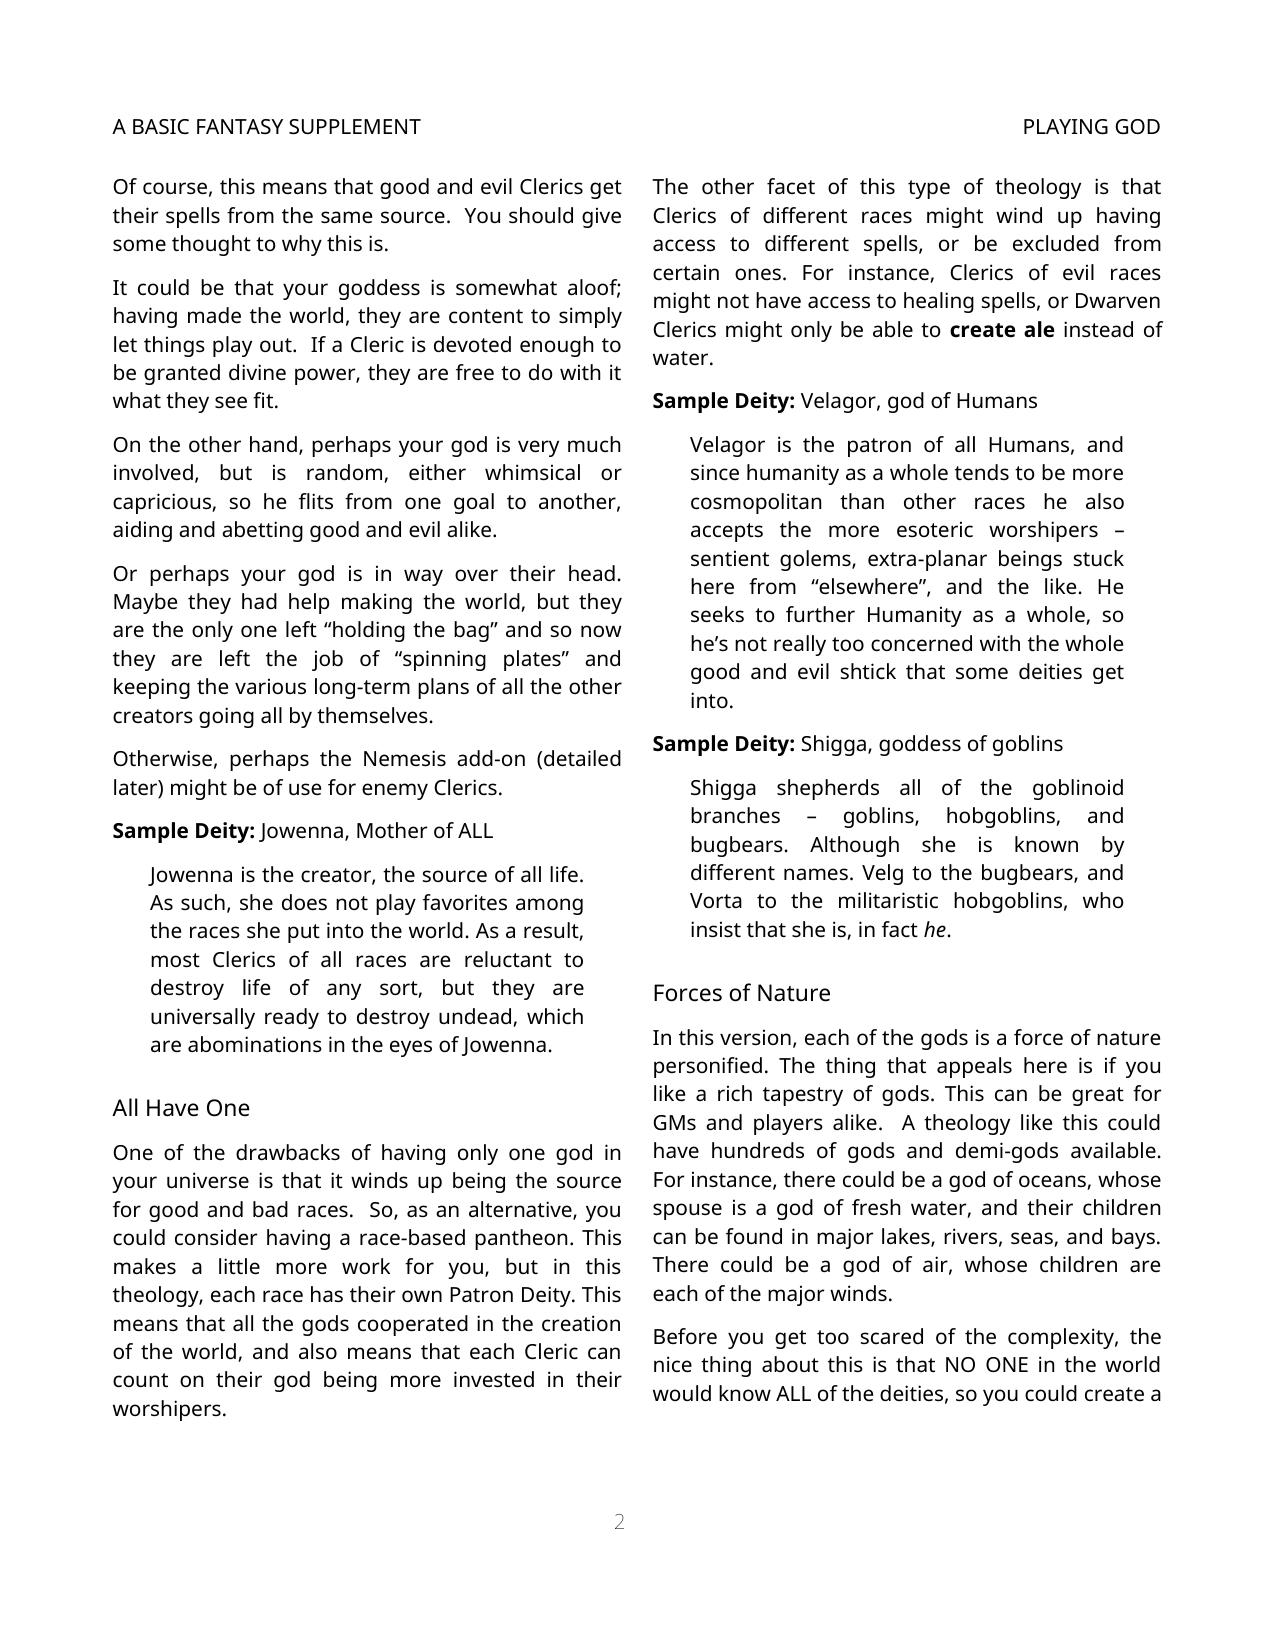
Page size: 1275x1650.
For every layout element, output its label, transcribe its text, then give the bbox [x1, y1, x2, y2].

text Sample Deity: Jowenna, Mother of ALL [112, 816, 622, 845]
text Jowenna is the creator, the source of all life. As such, she does not play favorites among the races she put into the world. As a result, most Clerics of all races are reluctant to destroy life of any sort, but they are universally ready to destroy undead, which are abominations in the eyes of Jowenna. [150, 860, 585, 1059]
text In this version, each of the gods is a force of nature personified. The thing that appeals here is if you like a rich tapestry of gods. This can be great for GMs and players alike. A theology like this could have hundreds of gods and demi-gods available. For instance, there could be a god of oceans, whose spouse is a god of fresh water, and their children can be found in major lakes, rivers, seas, and bays. There could be a god of air, whose children are each of the major winds. [652, 1023, 1162, 1307]
text Sample Deity: Velagor, god of Humans [652, 387, 1162, 415]
text Or perhaps your god is in way over their head. Maybe they had help making the world, but they are the only one left “holding the bag” and so now they are left the job of “spinning plates” and keeping the various long-term plans of all the other creators going all by themselves. [112, 559, 622, 729]
text On the other hand, perhaps your god is very much involved, but is random, either whimsical or capricious, so he flits from one goal to another, aiding and abetting good and evil alike. [112, 430, 622, 544]
text It could be that your goddess is somewhat aloof; having made the world, they are content to simply let things play out. If a Cleric is devoted enough to be granted divine power, they are free to do with it what they see fit. [112, 273, 622, 415]
text Sample Deity: Shigga, goddess of goblins [652, 729, 1162, 758]
subtitle Forces of Nature [652, 976, 1162, 1008]
text The other facet of this type of theology is that Clerics of different races might wind up having access to different spells, or be excluded from certain ones. For instance, Clerics of evil races might not have access to healing spells, or Dwarven Clerics might only be able to create ale instead of water. [652, 172, 1162, 372]
text Shigga shepherds all of the goblinoid branches – goblins, hobgoblins, and bugbears. Although she is known by different names. Velg to the bugbears, and Vorta to the militaristic hobgoblins, who insist that she is, in fact he. [690, 773, 1125, 943]
text Otherwise, perhaps the Nemesis add-on (detailed later) might be of use for enemy Clerics. [112, 744, 622, 801]
text Of course, this means that good and evil Clerics get their spells from the same source. You should give some thought to why this is. [112, 172, 622, 258]
text Before you get too scared of the complexity, the nice thing about this is that NO ONE in the world would know ALL of the deities, so you could create a [652, 1322, 1162, 1407]
subtitle All Have One [112, 1092, 622, 1123]
text Velagor is the patron of all Humans, and since humanity as a whole tends to be more cosmopolitan than other races he also accepts the more esoteric worshipers – sentient golems, extra-planar beings stuck here from “elsewhere”, and the like. He seeks to further Humanity as a whole, so he’s not really too concerned with the whole good and evil shtick that some deities get into. [690, 430, 1125, 714]
text One of the drawbacks of having only one god in your universe is that it winds up being the source for good and bad races. So, as an alternative, you could consider having a race-based pantheon. This makes a little more work for you, but in this theology, each race has their own Patron Deity. This means that all the gods cooperated in the creation of the world, and also means that each Cleric can count on their god being more invested in their worshipers. [112, 1138, 622, 1422]
